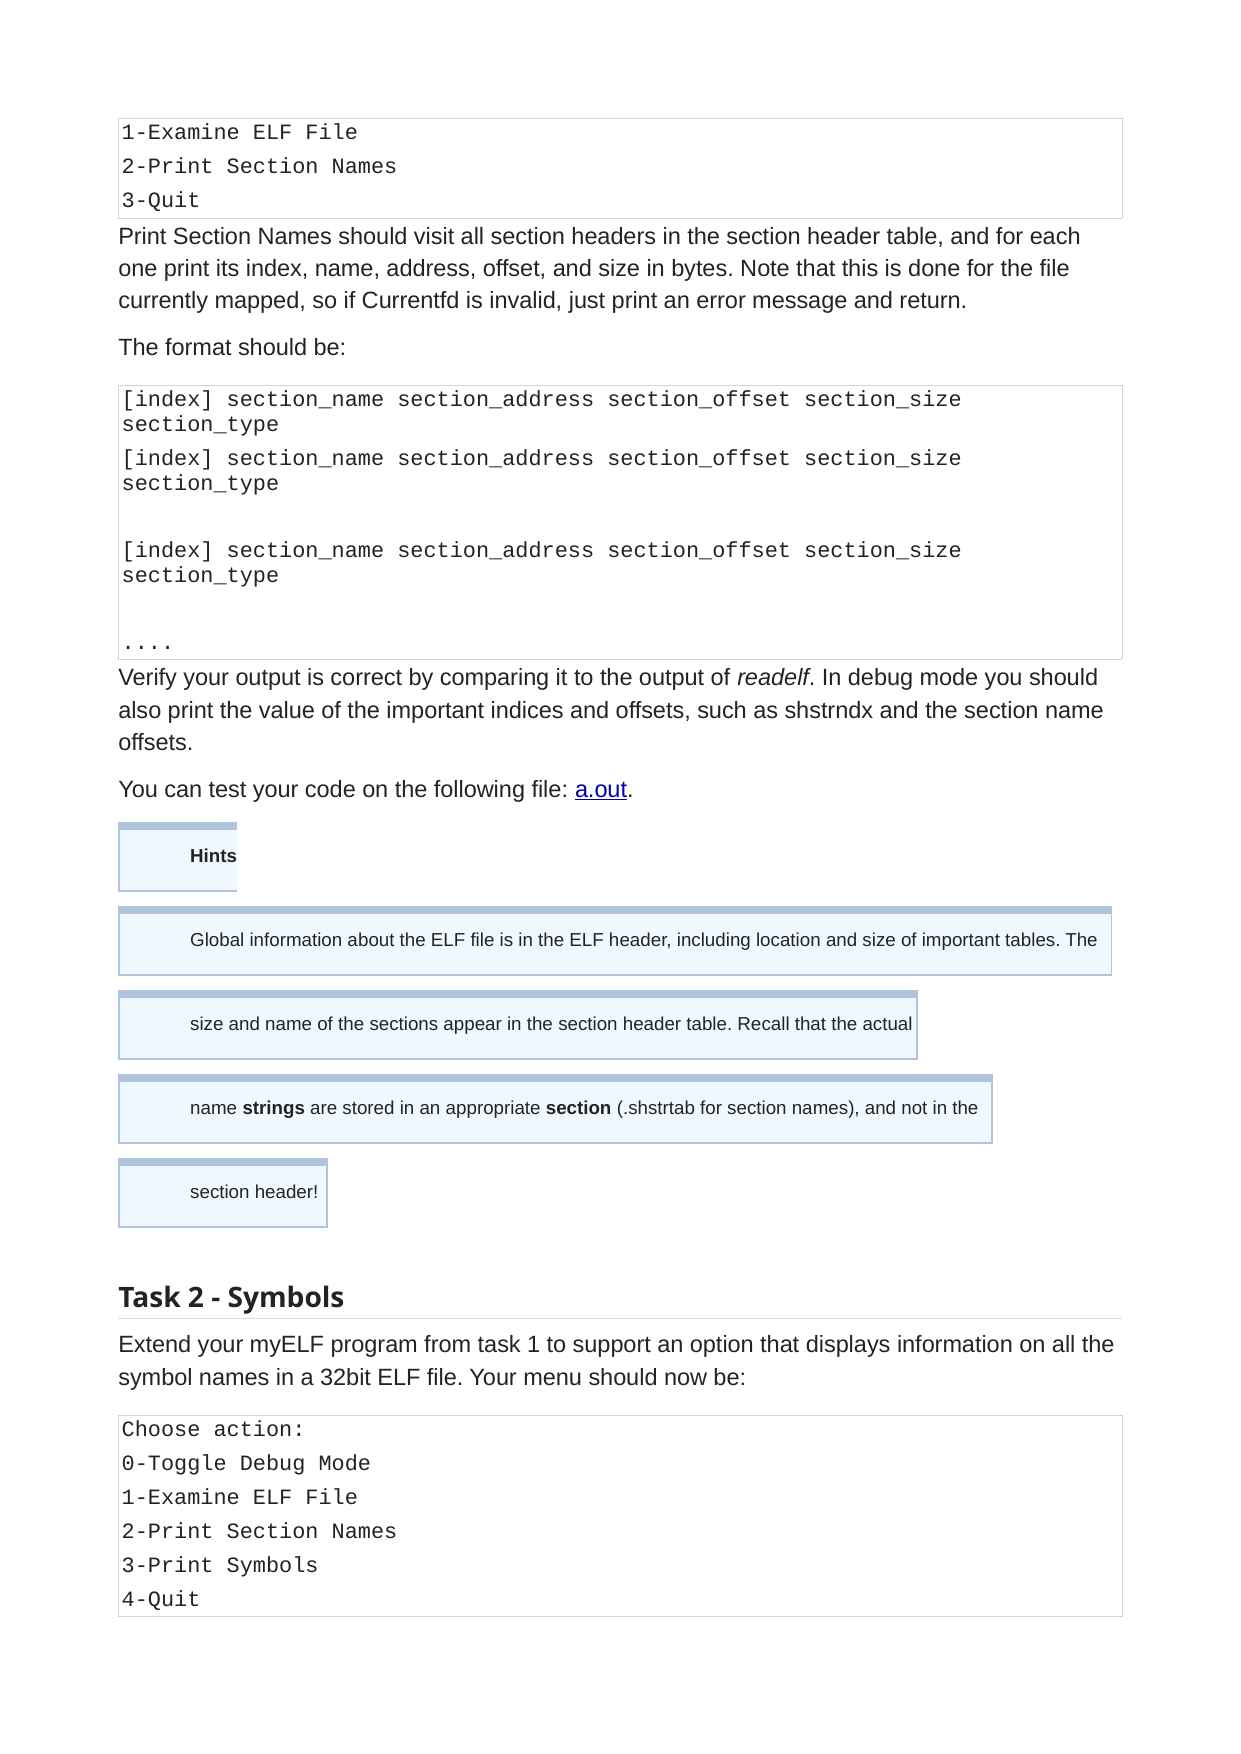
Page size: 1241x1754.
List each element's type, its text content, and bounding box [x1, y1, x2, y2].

text 1-Examine ELF File [119, 119, 1122, 146]
text [index] section_name section_address section_offset section_size section_type [119, 444, 1122, 497]
text 4-Quit [119, 1585, 1122, 1616]
text You can test your code on the following file: a.out. [118, 775, 1122, 802]
text [index] section_name section_address section_offset section_size section_type [119, 536, 1122, 589]
text Choose action: [119, 1416, 1122, 1442]
text Extend your myELF program from task 1 to support an option that displays information on all the symbol names in a 32bit ELF file. Your menu should now be: [118, 1331, 1122, 1390]
text [index] section_name section_address section_offset section_size section_type [119, 386, 1122, 438]
text 1-Examine ELF File [119, 1483, 1122, 1511]
text 0-Toggle Debug Mode [119, 1449, 1122, 1477]
text Verify your output is correct by comparing it to the output of readelf. In debug mode you should also print the value of the important indices and offsets, such as shstrndx and the section name offsets. [118, 664, 1122, 755]
text 3-Print Symbols [119, 1551, 1122, 1579]
text 3-Quit [119, 186, 1122, 218]
subtitle Task 2 - Symbols [118, 1277, 1122, 1318]
text The format should be: [118, 333, 1122, 360]
text 2-Print Section Names [119, 1517, 1122, 1545]
text Hints Global information about the ELF file is in the ELF header, including location and size of important tables. The size and name of the sections appear in the section header table. Recall that the actual name strings are stored in an appropriate section (.shstrtab for section names), and not in the section header! [118, 822, 1122, 1228]
text .... [119, 628, 1122, 659]
text 2-Print Section Names [119, 152, 1122, 180]
text Print Section Names should visit all section headers in the section header table, and for each one print its index, name, address, offset, and size in bytes. Note that this is done for the file currently mapped, so if Currentfd is invalid, just print an error message and return. [118, 222, 1122, 314]
